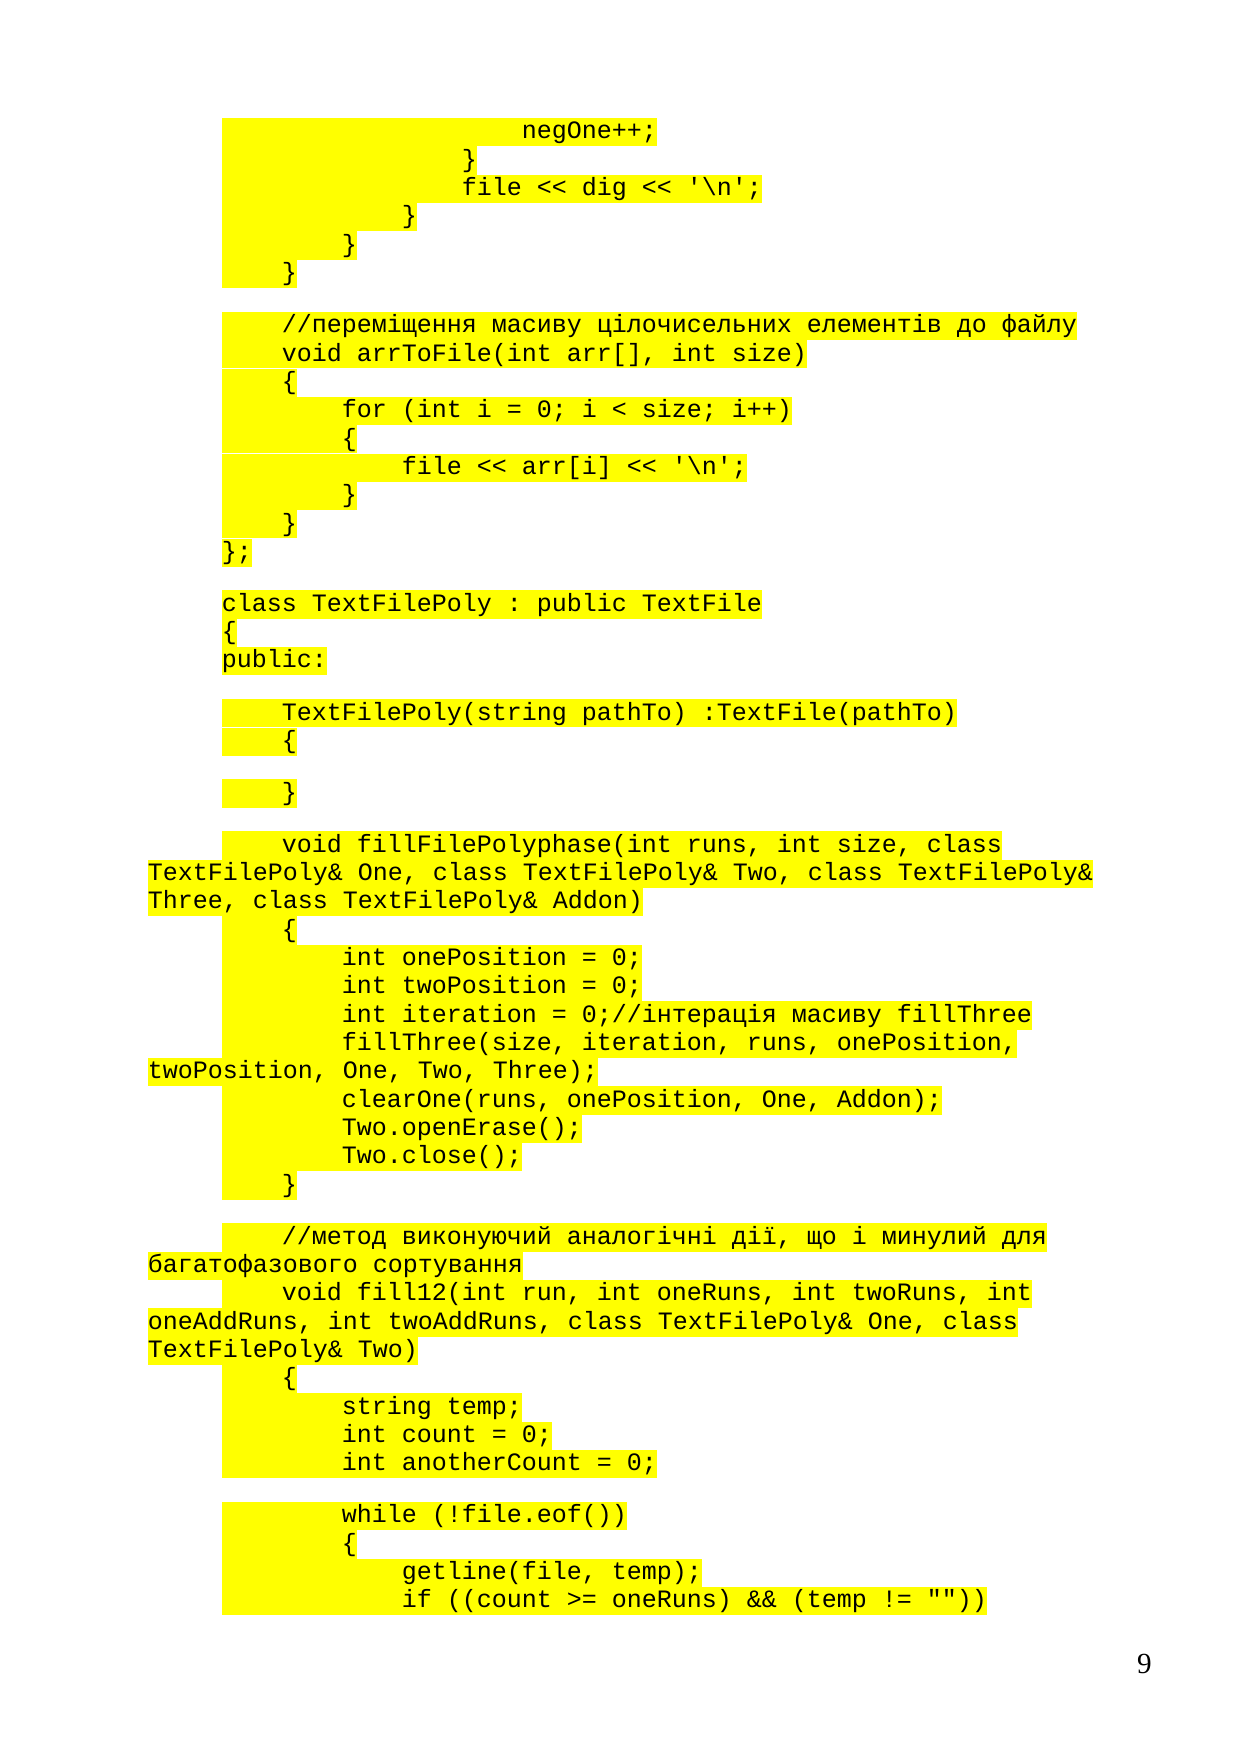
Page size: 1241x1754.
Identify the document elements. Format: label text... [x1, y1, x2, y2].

text } [148, 146, 1152, 175]
text file << dig << '\n'; [148, 175, 1152, 203]
text getline(file, temp); [148, 1559, 1152, 1587]
text class TextFilePoly : public TextFile [148, 590, 1152, 619]
text //метод виконуючий аналогічні дії, що і минулий для багатофазового сортування [148, 1223, 1152, 1280]
text while (!file.eof()) [148, 1502, 1152, 1530]
text } [148, 510, 1152, 538]
text { [148, 727, 1152, 756]
text { [148, 916, 1152, 945]
text } [148, 260, 1152, 288]
text { [148, 368, 1152, 397]
text //переміщення масиву цілочисельних елементів до файлу [148, 312, 1152, 340]
text Two.openErase(); [148, 1115, 1152, 1143]
text } [148, 231, 1152, 260]
text { [148, 619, 1152, 647]
text TextFilePoly(string pathTo) :TextFile(pathTo) [148, 699, 1152, 727]
text int onePosition = 0; [148, 945, 1152, 973]
text if ((count >= oneRuns) && (temp != "")) [148, 1587, 1152, 1615]
text void fillFilePolyphase(int runs, int size, class TextFilePoly& One, class TextFilePoly& Two, class TextFilePoly& Three, class TextFilePoly& Addon) [148, 831, 1152, 916]
text fillThree(size, iteration, runs, onePosition, twoPosition, One, Two, Three); [148, 1030, 1152, 1086]
text } [148, 203, 1152, 231]
text string temp; [148, 1393, 1152, 1422]
text void fill12(int run, int oneRuns, int twoRuns, int oneAddRuns, int twoAddRuns, class TextFilePoly& One, class TextFilePoly& Two) [148, 1280, 1152, 1365]
text } [148, 482, 1152, 510]
text file << arr[i] << '\n'; [148, 453, 1152, 482]
text int iteration = 0;//інтерація масиву fillThree [148, 1001, 1152, 1030]
text void arrToFile(int arr[], int size) [148, 340, 1152, 368]
text { [148, 425, 1152, 453]
text int count = 0; [148, 1422, 1152, 1450]
text Two.close(); [148, 1143, 1152, 1171]
text int twoPosition = 0; [148, 973, 1152, 1001]
text for (int i = 0; i < size; i++) [148, 397, 1152, 425]
text } [148, 779, 1152, 808]
text } [148, 1171, 1152, 1200]
text negOne++; [148, 118, 1152, 146]
text public: [148, 647, 1152, 675]
text { [148, 1530, 1152, 1559]
text { [148, 1365, 1152, 1393]
text }; [148, 538, 1152, 567]
text clearOne(runs, onePosition, One, Addon); [148, 1086, 1152, 1115]
text int anotherCount = 0; [148, 1450, 1152, 1478]
